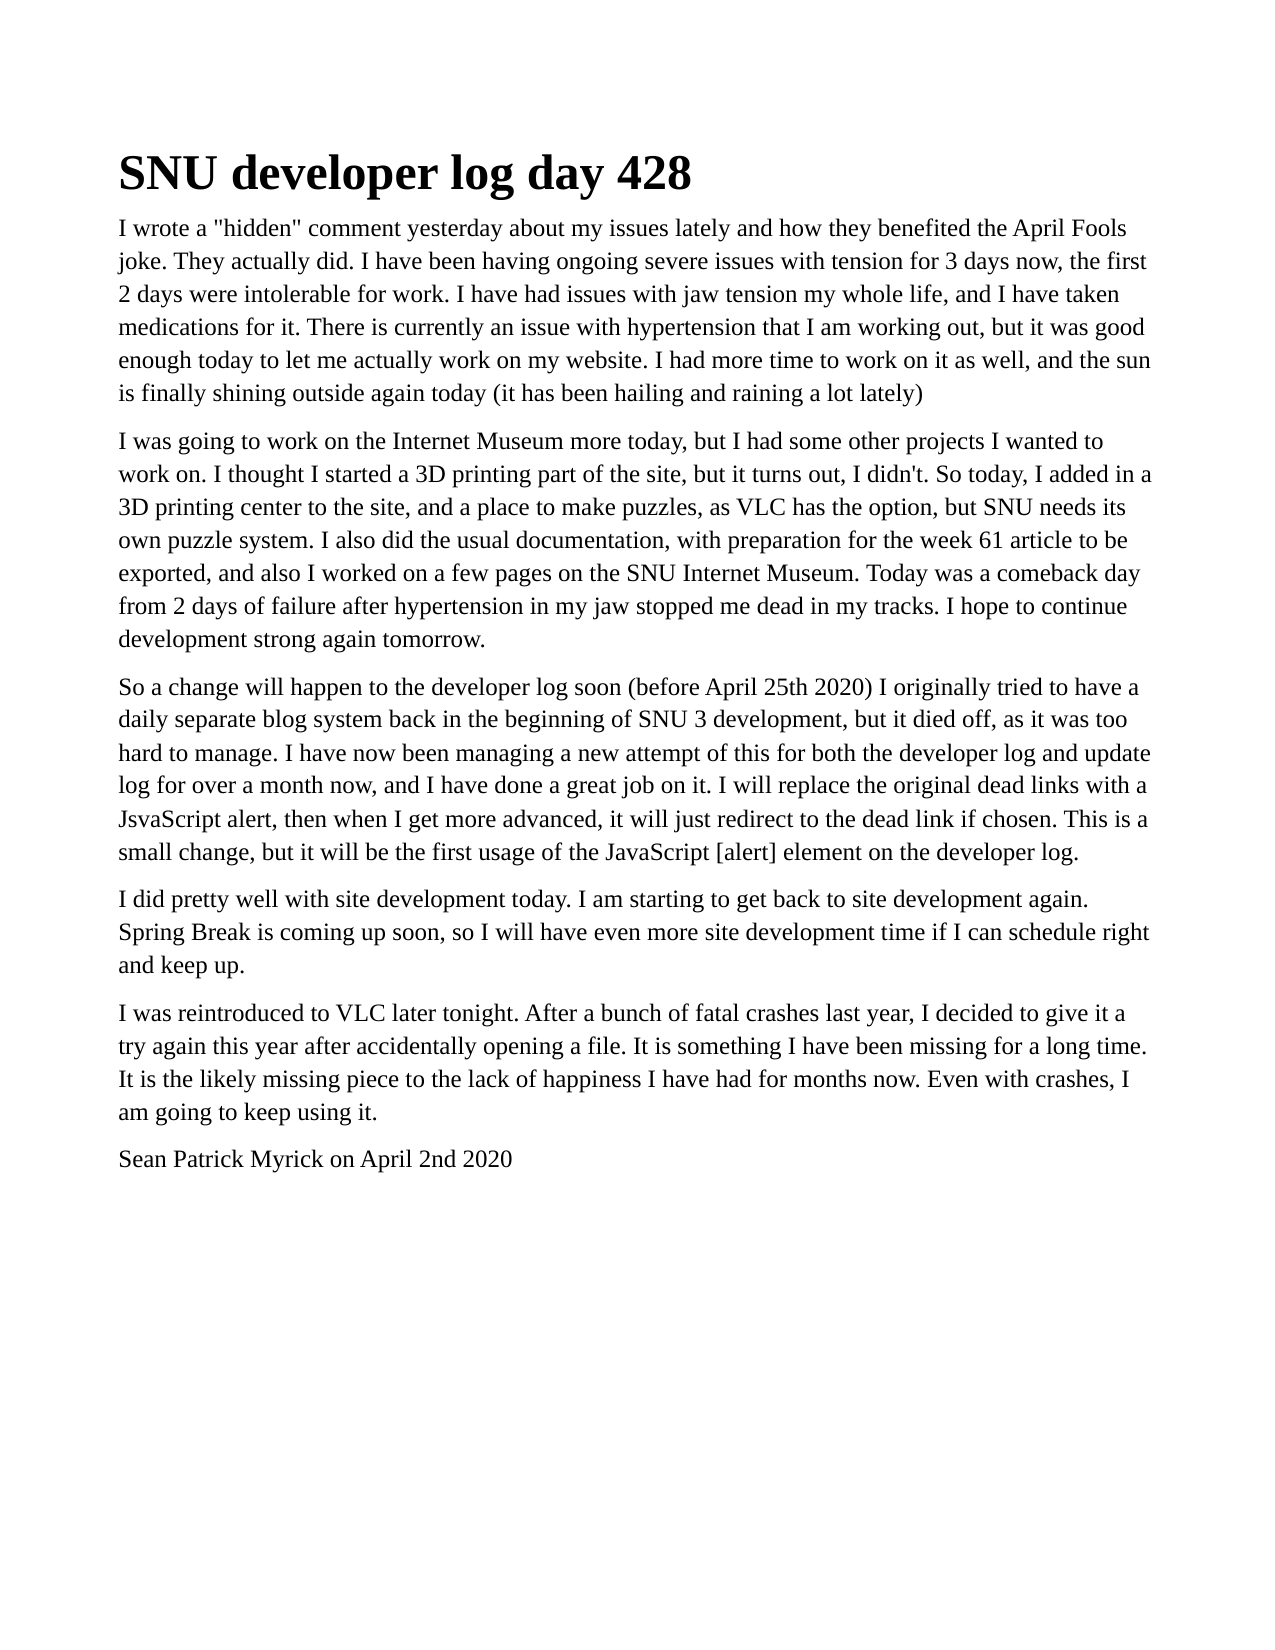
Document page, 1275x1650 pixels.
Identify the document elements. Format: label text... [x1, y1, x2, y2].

text I was going to work on the Internet Museum more today, but I had some other projects I wanted to work on. I thought I started a 3D printing part of the site, but it turns out, I didn't. So today, I added in a 3D printing center to the site, and a place to make puzzles, as VLC has the option, but SNU needs its own puzzle system. I also did the usual documentation, with preparation for the week 61 article to be exported, and also I worked on a few pages on the SNU Internet Museum. Today was a comeback day from 2 days of failure after hypertension in my jaw stopped me dead in my tracks. I hope to continue development strong again tomorrow. [118, 426, 1157, 653]
text Sean Patrick Myrick on April 2nd 2020 [118, 1144, 1157, 1173]
subtitle SNU developer log day 428 [118, 143, 1157, 201]
text I was reintroduced to VLC later tonight. After a bunch of fatal crashes last year, I decided to give it a try again this year after accidentally opening a file. It is something I have been missing for a long time. It is the likely missing piece to the lack of happiness I have had for months now. Even with crashes, I am going to keep using it. [118, 998, 1157, 1126]
text So a change will happen to the developer log soon (before April 25th 2020) I originally tried to have a daily separate blog system back in the beginning of SNU 3 development, but it died off, as it was too hard to manage. I have now been managing a new attempt of this for both the developer log and update log for over a month now, and I have done a great job on it. I will replace the original dead links with a JsvaScript alert, then when I get more advanced, it will just redirect to the dead link if chosen. This is a small change, but it will be the first usage of the JavaScript [alert] element on the developer log. [118, 672, 1157, 865]
text I did pretty well with site development today. I am starting to get back to site development again. Spring Break is coming up soon, so I will have even more site development time if I can schedule right and keep up. [118, 884, 1157, 979]
text I wrote a "hidden" comment yesterday about my issues lately and how they benefited the April Fools joke. They actually did. I have been having ongoing severe issues with tension for 3 days now, the first 2 days were intolerable for work. I have had issues with jaw tension my whole life, and I have taken medications for it. There is currently an issue with hypertension that I am working out, but it was good enough today to let me actually work on my website. I had more time to work on it as well, and the sun is finally shining outside again today (it has been hailing and raining a lot lately) [118, 213, 1157, 407]
